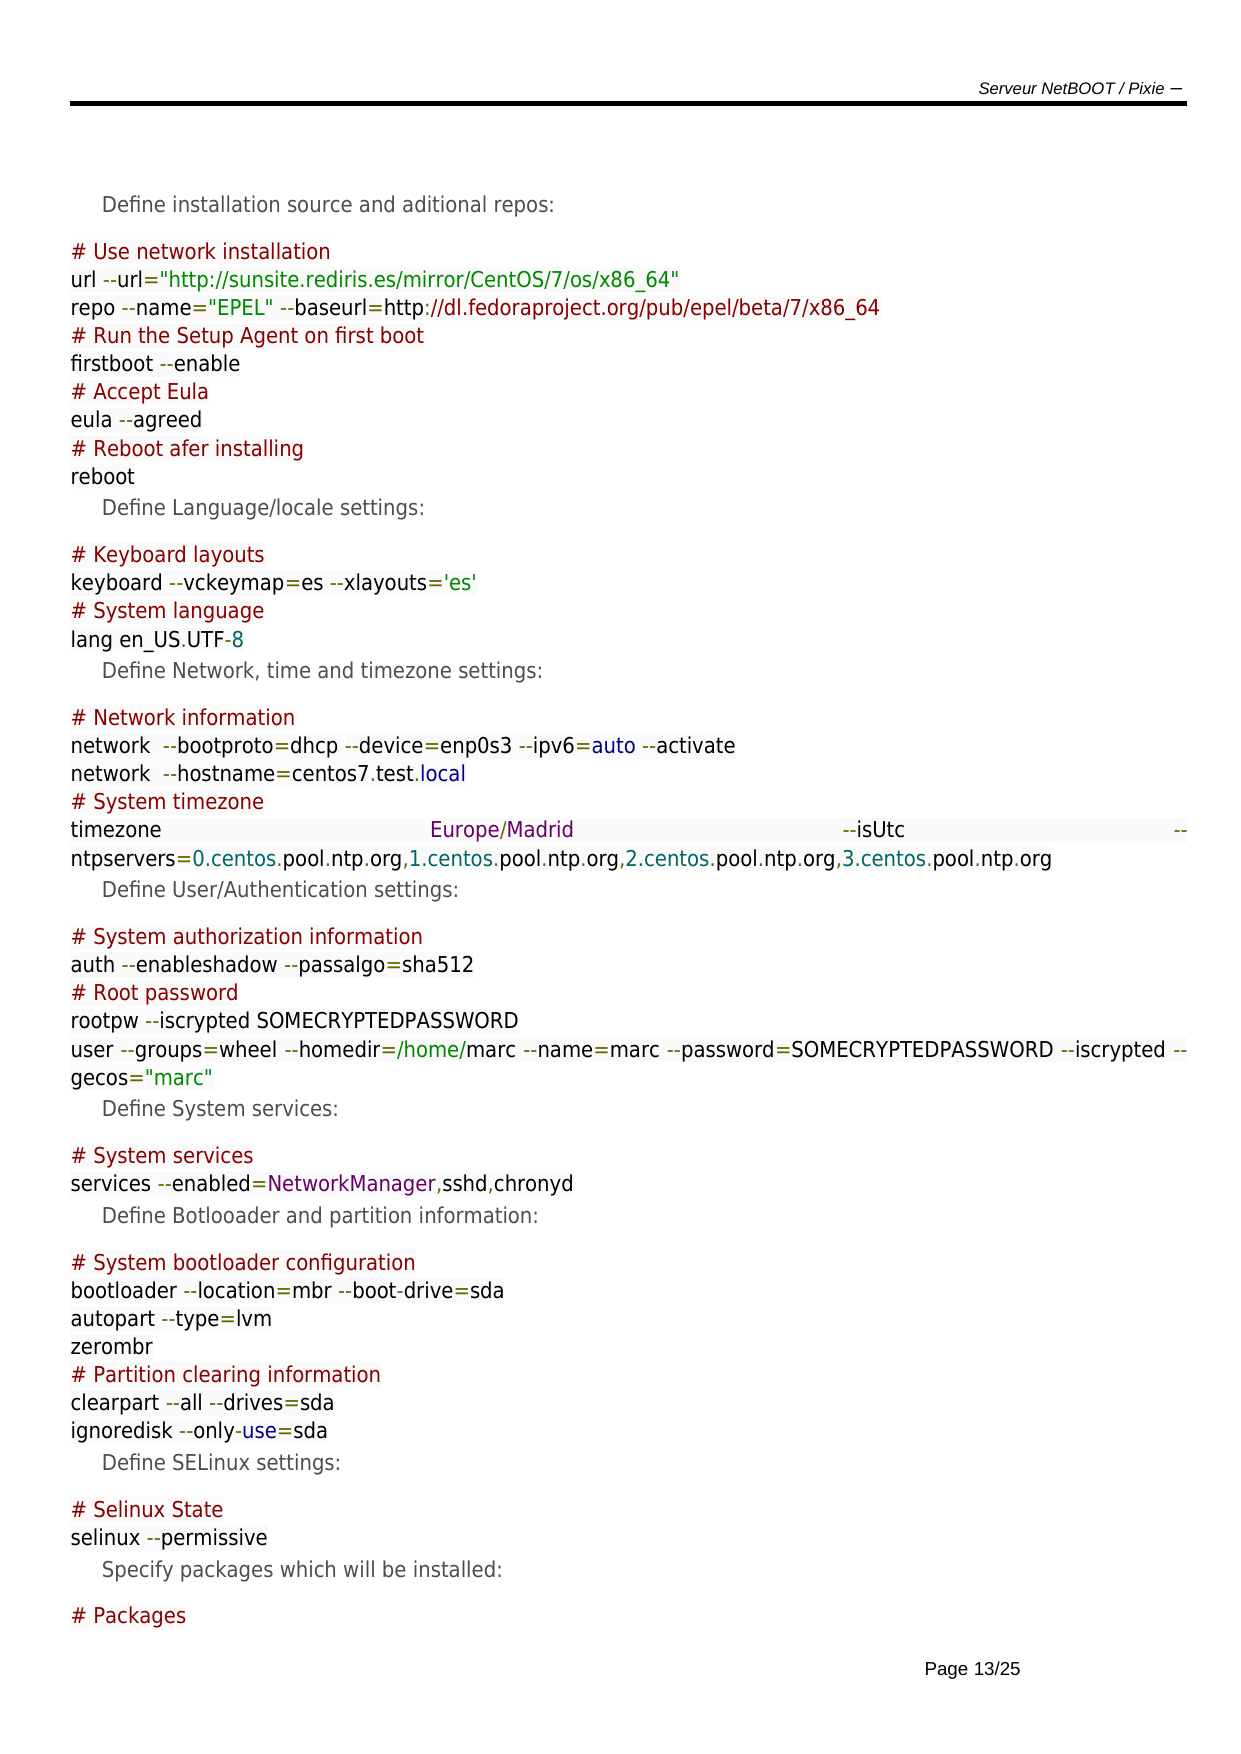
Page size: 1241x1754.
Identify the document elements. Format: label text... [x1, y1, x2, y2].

text Define Network, time and timezone settings: [102, 658, 1156, 684]
text firstboot --enable [70, 349, 1187, 377]
text url --url="http://sunsite.rediris.es/mirror/CentOS/7/os/x86_64" [70, 264, 1187, 292]
text # Selinux State [70, 1494, 1187, 1522]
text # Keyboard layouts [70, 540, 1187, 568]
text reboot [70, 461, 1187, 489]
text network --hostname=centos7.test.local [70, 759, 1187, 787]
text # Packages [70, 1601, 1187, 1629]
text # Run the Setup Agent on first boot [70, 321, 1187, 349]
text # Use network installation [70, 236, 1187, 264]
text # System language [70, 596, 1187, 624]
text # Accept Eula [70, 377, 1187, 405]
text # System authorization information [70, 922, 1187, 950]
text # System timezone [70, 787, 1187, 815]
text Define System services: [102, 1096, 1156, 1122]
text selinux --permissive [70, 1522, 1187, 1551]
text timezone Europe/Madrid --isUtc --ntpservers=0.centos.pool.ntp.org,1.centos.pool.ntp.org,2.centos.pool.ntp.org,3.centos.pool.ntp.org [70, 815, 1187, 871]
text lang en_US.UTF-8 [70, 624, 1187, 652]
text rootpw --iscrypted SOMECRYPTEDPASSWORD [70, 1006, 1187, 1034]
text services --enabled=NetworkManager,sshd,chronyd [70, 1169, 1187, 1197]
text clearpart --all --drives=sda [70, 1388, 1187, 1416]
text Define Botlooader and partition information: [102, 1203, 1156, 1228]
text repo --name="EPEL" --baseurl=http://dl.fedoraproject.org/pub/epel/beta/7/x86_64 [70, 292, 1187, 321]
text bootloader --location=mbr --boot-drive=sda [70, 1275, 1187, 1303]
text eula --agreed [70, 405, 1187, 433]
text network --bootproto=dhcp --device=enp0s3 --ipv6=auto --activate [70, 731, 1187, 759]
text Define User/Authentication settings: [102, 877, 1156, 903]
text # Root password [70, 978, 1187, 1006]
text keyboard --vckeymap=es --xlayouts='es' [70, 568, 1187, 596]
text zerombr [70, 1332, 1187, 1360]
text auth --enableshadow --passalgo=sha512 [70, 950, 1187, 978]
text user --groups=wheel --homedir=/home/marc --name=marc --password=SOMECRYPTEDPASSWORD --iscrypted --gecos="marc" [70, 1034, 1187, 1090]
text # System bootloader configuration [70, 1247, 1187, 1275]
text # System services [70, 1141, 1187, 1169]
text Define SELinux settings: [102, 1450, 1156, 1476]
text ignoredisk --only-use=sda [70, 1416, 1187, 1444]
text Define installation source and aditional repos: [102, 192, 1156, 217]
text # Network information [70, 702, 1187, 731]
text # Partition clearing information [70, 1360, 1187, 1388]
text autopart --type=lvm [70, 1303, 1187, 1332]
text # Reboot afer installing [70, 433, 1187, 461]
text Specify packages which will be installed: [102, 1557, 1156, 1582]
text Define Language/locale settings: [102, 495, 1156, 521]
